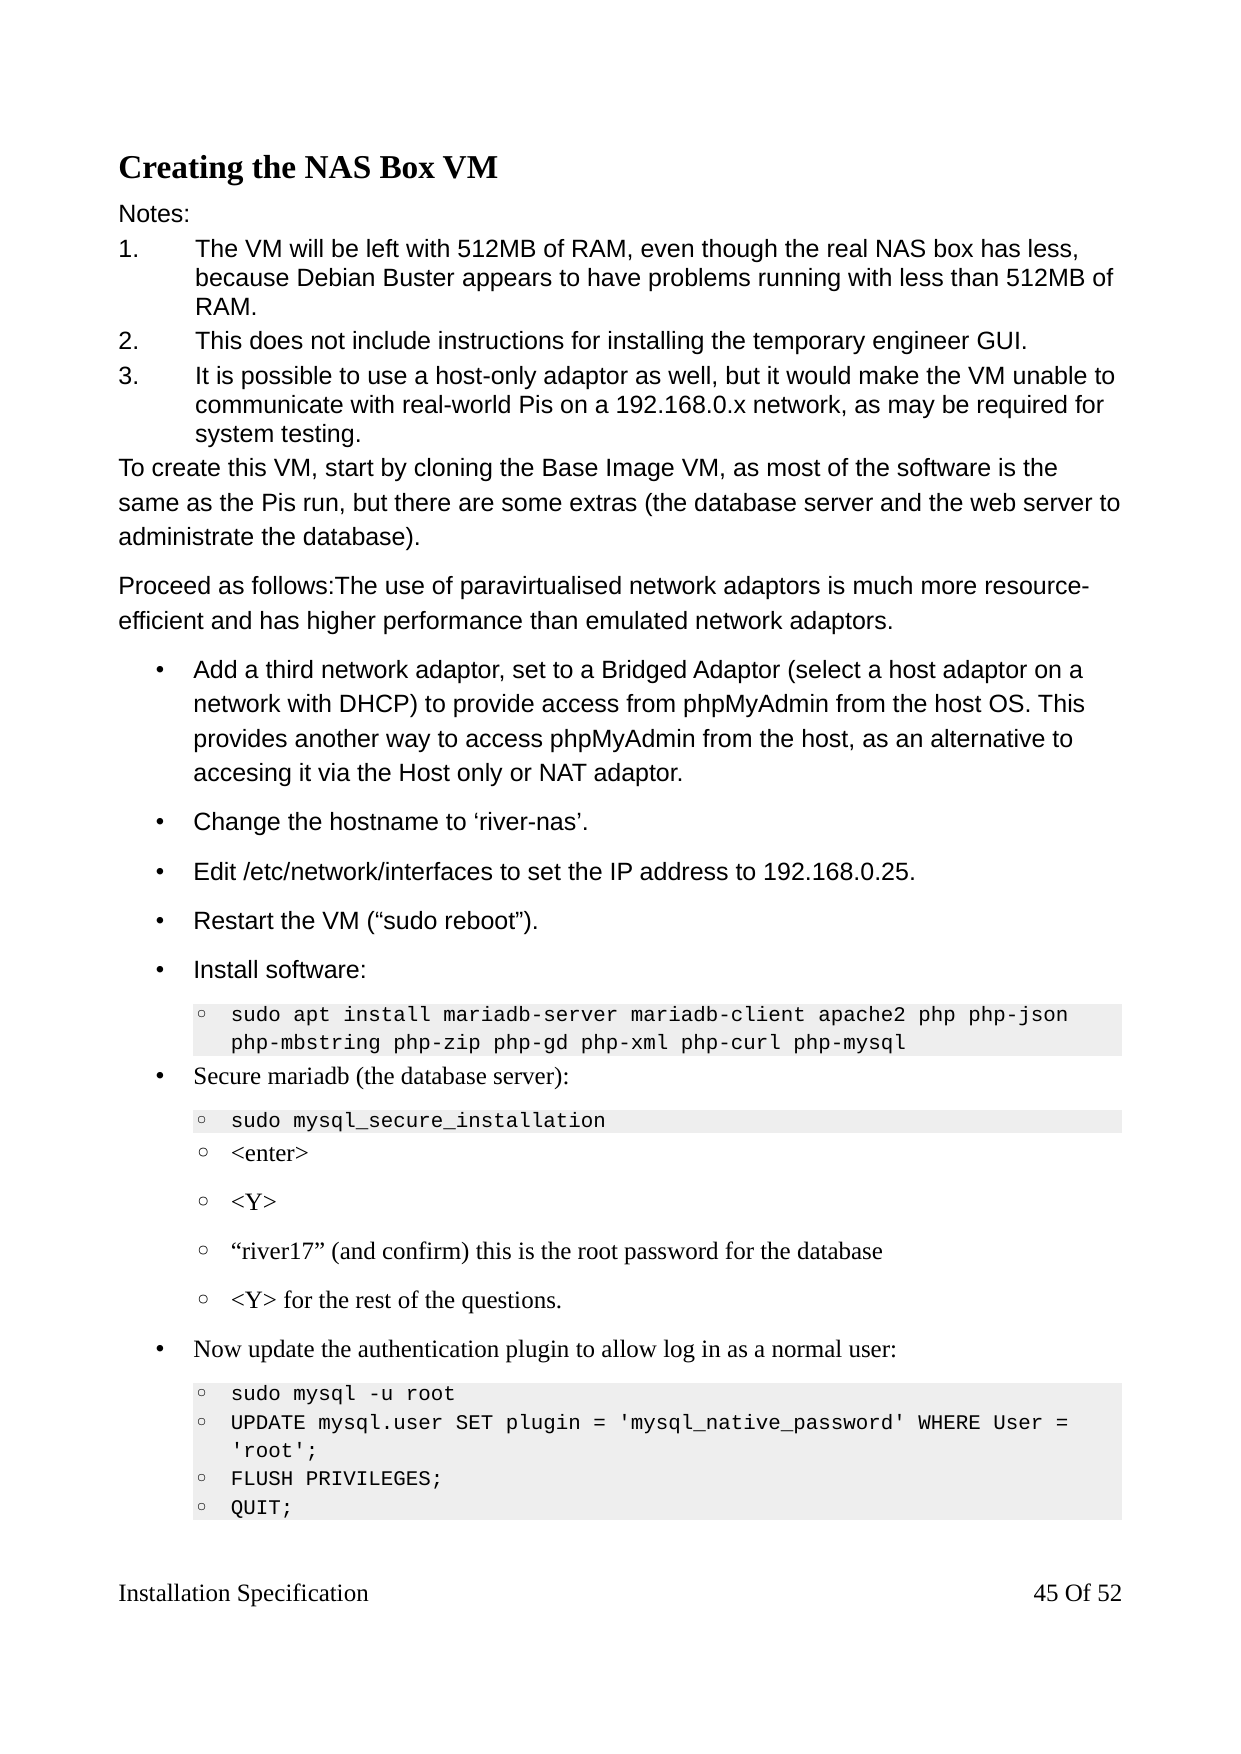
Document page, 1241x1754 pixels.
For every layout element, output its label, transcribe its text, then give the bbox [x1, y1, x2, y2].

list QUIT; [193, 1497, 1122, 1520]
list sudo mysql -u root [193, 1383, 1122, 1407]
list <Y> [193, 1187, 1122, 1216]
list sudo apt install mariadb-server mariadb-client apache2 php php-json php-mbstring php-zip php-gd php-xml php-curl php-mysql [193, 1004, 1122, 1056]
list Add a third network adaptor, set to a Bridged Adaptor (select a host adaptor on a network with DHCP) to provide access from phpMyAdmin from the host OS. This provides another way to access phpMyAdmin from the host, as an alternative to accesing it via the Host only or NAT adaptor. [156, 655, 1122, 787]
list <Y> for the rest of the questions. [193, 1285, 1122, 1314]
list Edit /etc/network/interfaces to set the IP address to 192.168.0.25. [156, 857, 1122, 885]
text Notes: [118, 199, 1122, 228]
subtitle Creating the NAS Box VM [118, 148, 1122, 186]
text 3. It is possible to use a host-only adaptor as well, but it would make the VM unable to communicate with real-world Pis on a 192.168.0.x network, as may be required for system testing. [118, 361, 1122, 447]
list Secure mariadb (the database server): [156, 1061, 1122, 1089]
list Restart the VM (“sudo reboot”). [156, 906, 1122, 934]
list FLUSH PRIVILEGES; [193, 1468, 1122, 1492]
list Install software: [156, 955, 1122, 984]
list UPDATE mysql.user SET plugin = 'mysql_native_password' WHERE User = 'root'; [193, 1412, 1122, 1464]
text 1. The VM will be left with 512MB of RAM, even though the real NAS box has less, because Debian Buster appears to have problems running with less than 512MB of RAM. [118, 234, 1122, 320]
list Now update the authentication plugin to allow log in as a normal user: [156, 1334, 1122, 1363]
list “river17” (and confirm) this is the root password for the database [193, 1236, 1122, 1265]
text To create this VM, start by cloning the Base Image VM, as most of the software is the same as the Pis run, but there are some extras (the database server and the web server to administrate the database). [118, 453, 1122, 551]
text Proceed as follows:The use of paravirtualised network adaptors is much more resource-efficient and has higher performance than emulated network adaptors. [118, 571, 1122, 634]
text 2. This does not include instructions for installing the temporary engineer GUI. [118, 326, 1122, 355]
list Change the hostname to ‘river-nas’. [156, 807, 1122, 836]
list <enter> [193, 1138, 1122, 1167]
list sudo mysql_secure_installation [193, 1110, 1122, 1133]
